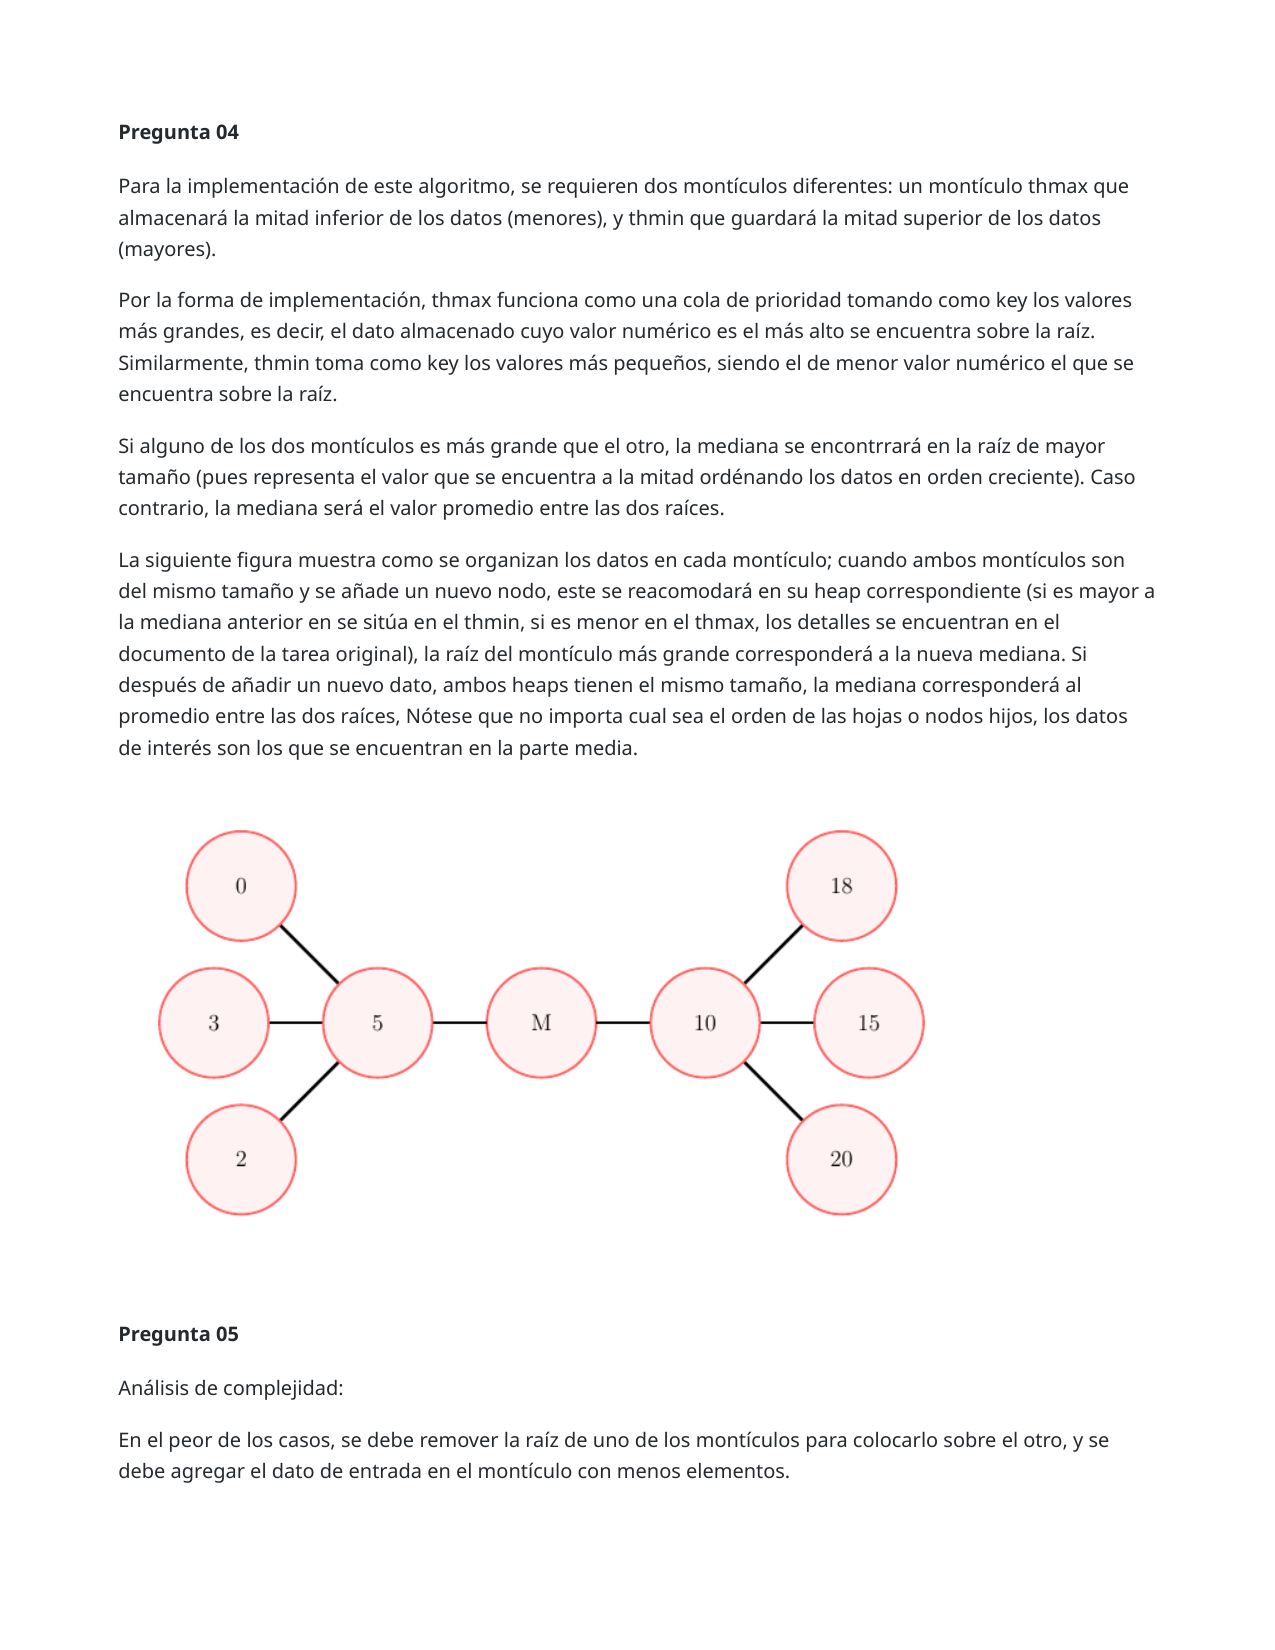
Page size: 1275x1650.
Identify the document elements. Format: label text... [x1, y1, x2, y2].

text En el peor de los casos, se debe remover la raíz de uno de los montículos para colocarlo sobre el otro, y se debe agregar el dato de entrada en el montículo con menos elementos. [118, 1426, 1157, 1484]
text Para la implementación de este algoritmo, se requieren dos montículos diferentes: un montículo thmax que almacenará la mitad inferior de los datos (menores), y thmin que guardará la mitad superior de los datos (mayores). [118, 172, 1157, 262]
subtitle Pregunta 04 [118, 118, 1157, 145]
text Análisis de complejidad: [118, 1374, 1157, 1402]
picture [118, 785, 964, 1272]
subtitle Pregunta 05 [118, 1320, 1157, 1348]
text Si alguno de los dos montículos es más grande que el otro, la mediana se encontrrará en la raíz de mayor tamaño (pues representa el valor que se encuentra a la mitad ordénando los datos en orden creciente). Caso contrario, la mediana será el valor promedio entre las dos raíces. [118, 432, 1157, 522]
text La siguiente figura muestra como se organizan los datos en cada montículo; cuando ambos montículos son del mismo tamaño y se añade un nuevo nodo, este se reacomodará en su heap correspondiente (si es mayor a la mediana anterior en se sitúa en el thmin, si es menor en el thmax, los detalles se encuentran en el documento de la tarea original), la raíz del montículo más grande corresponderá a la nueva mediana. Si después de añadir un nuevo dato, ambos heaps tienen el mismo tamaño, la mediana corresponderá al promedio entre las dos raíces, Nótese que no importa cual sea el orden de las hojas o nodos hijos, los datos de interés son los que se encuentran en la parte media. [118, 546, 1157, 761]
text Por la forma de implementación, thmax funciona como una cola de prioridad tomando como key los valores más grandes, es decir, el dato almacenado cuyo valor numérico es el más alto se encuentra sobre la raíz. Similarmente, thmin toma como key los valores más pequeños, siendo el de menor valor numérico el que se encuentra sobre la raíz. [118, 286, 1157, 408]
